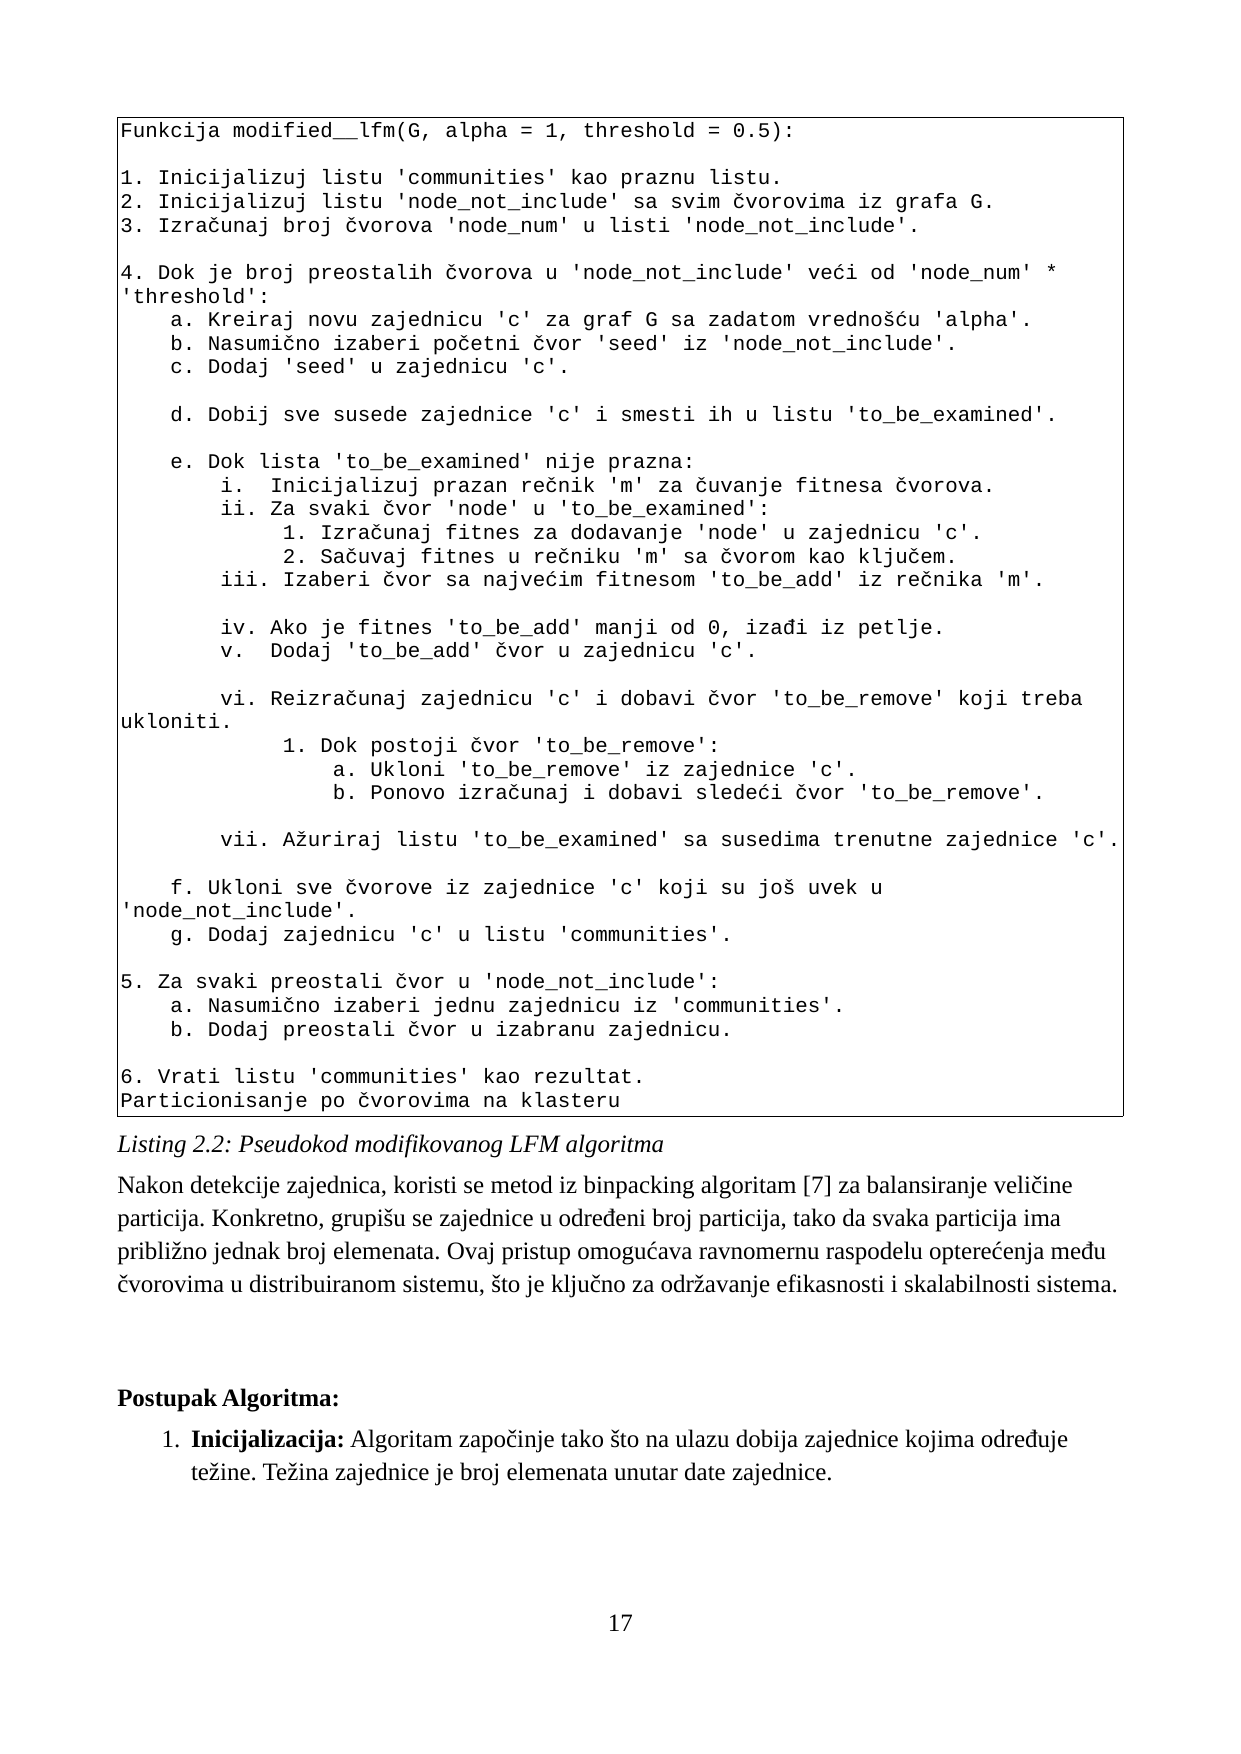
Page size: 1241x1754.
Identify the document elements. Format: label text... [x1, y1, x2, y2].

text a. Ukloni 'to_be_remove' iz zajednice 'c'. [118, 755, 1123, 779]
text 1. Izračunaj fitnes za dodavanje 'node' u zajednicu 'c'. [118, 519, 1123, 543]
list Listing 2.2: Pseudokod modifikovanog LFM algoritma [117, 1129, 1123, 1158]
text c. Dodaj 'seed' u zajednicu 'c'. [118, 353, 1123, 380]
subtitle Postupak Algoritma: [117, 1383, 1123, 1412]
text vi. Reizračunaj zajednicu 'c' i dobavi čvor 'to_be_remove' koji treba ukloniti. [118, 684, 1123, 732]
text d. Dobij sve susede zajednice 'c' i smesti ih u listu 'to_be_examined'. [118, 401, 1123, 427]
text b. Ponovo izračunaj i dobavi sledeći čvor 'to_be_remove'. [118, 779, 1123, 806]
text ii. Za svaki čvor 'node' u 'to_be_examined': [118, 495, 1123, 519]
text a. Nasumično izaberi jednu zajednicu iz 'communities'. [118, 992, 1123, 1016]
text vii. Ažuriraj listu 'to_be_examined' sa susedima trenutne zajednice 'c'. [118, 826, 1123, 853]
text 6. Vrati listu 'communities' kao rezultat. [118, 1063, 1123, 1086]
text Nakon detekcije zajednica, koristi se metod iz binpacking algoritam [7] za balansiranje veličine particija. Konkretno, grupišu se zajednice u određeni broj particija, tako da svaka particija ima približno jednak broj elemenata. Ovaj pristup omogućava ravnomernu raspodelu opterećenja među čvorovima u distribuiranom sistemu, što je ključno za održavanje efikasnosti i skalabilnosti sistema. [117, 1170, 1123, 1298]
text 1. Inicijalizuj listu 'communities' kao praznu listu. [118, 164, 1123, 188]
list Inicijalizacija: Algoritam započinje tako što na ulazu dobija zajednice kojima određuje težine. Težina zajednice je broj elemenata unutar date zajednice. [161, 1424, 1123, 1486]
text 5. Za svaki preostali čvor u 'node_not_include': [118, 968, 1123, 992]
text 4. Dok je broj preostalih čvorova u 'node_not_include' veći od 'node_num' * 'threshold': [118, 259, 1123, 306]
text Funkcija modified__lfm(G, alpha = 1, threshold = 0.5): [118, 118, 1123, 144]
text 1. Dok postoji čvor 'to_be_remove': [118, 732, 1123, 755]
text g. Dodaj zajednicu 'c' u listu 'communities'. [118, 921, 1123, 948]
text a. Kreiraj novu zajednicu 'c' za graf G sa zadatom vrednošću 'alpha'. [118, 306, 1123, 330]
text f. Ukloni sve čvorove iz zajednice 'c' koji su još uvek u 'node_not_include'. [118, 874, 1123, 921]
text 2. Sačuvaj fitnes u rečniku 'm' sa čvorom kao ključem. [118, 543, 1123, 566]
text 2. Inicijalizuj listu 'node_not_include' sa svim čvorovima iz grafa G. [118, 188, 1123, 212]
text 3. Izračunaj broj čvorova 'node_num' u listi 'node_not_include'. [118, 212, 1123, 238]
text v. Dodaj 'to_be_add' čvor u zajednicu 'c'. [118, 637, 1123, 664]
text b. Dodaj preostali čvor u izabranu zajednicu. [118, 1016, 1123, 1042]
text b. Nasumično izaberi početni čvor 'seed' iz 'node_not_include'. [118, 330, 1123, 353]
text e. Dok lista 'to_be_examined' nije prazna: [118, 448, 1123, 472]
text Particionisanje po čvorovima na klasteru [118, 1086, 1123, 1116]
text iv. Ako je fitnes 'to_be_add' manji od 0, izađi iz petlje. [118, 613, 1123, 637]
text iii. Izaberi čvor sa najvećim fitnesom 'to_be_add' iz rečnika 'm'. [118, 566, 1123, 593]
text i. Inicijalizuj prazan rečnik 'm' za čuvanje fitnesa čvorova. [118, 472, 1123, 495]
